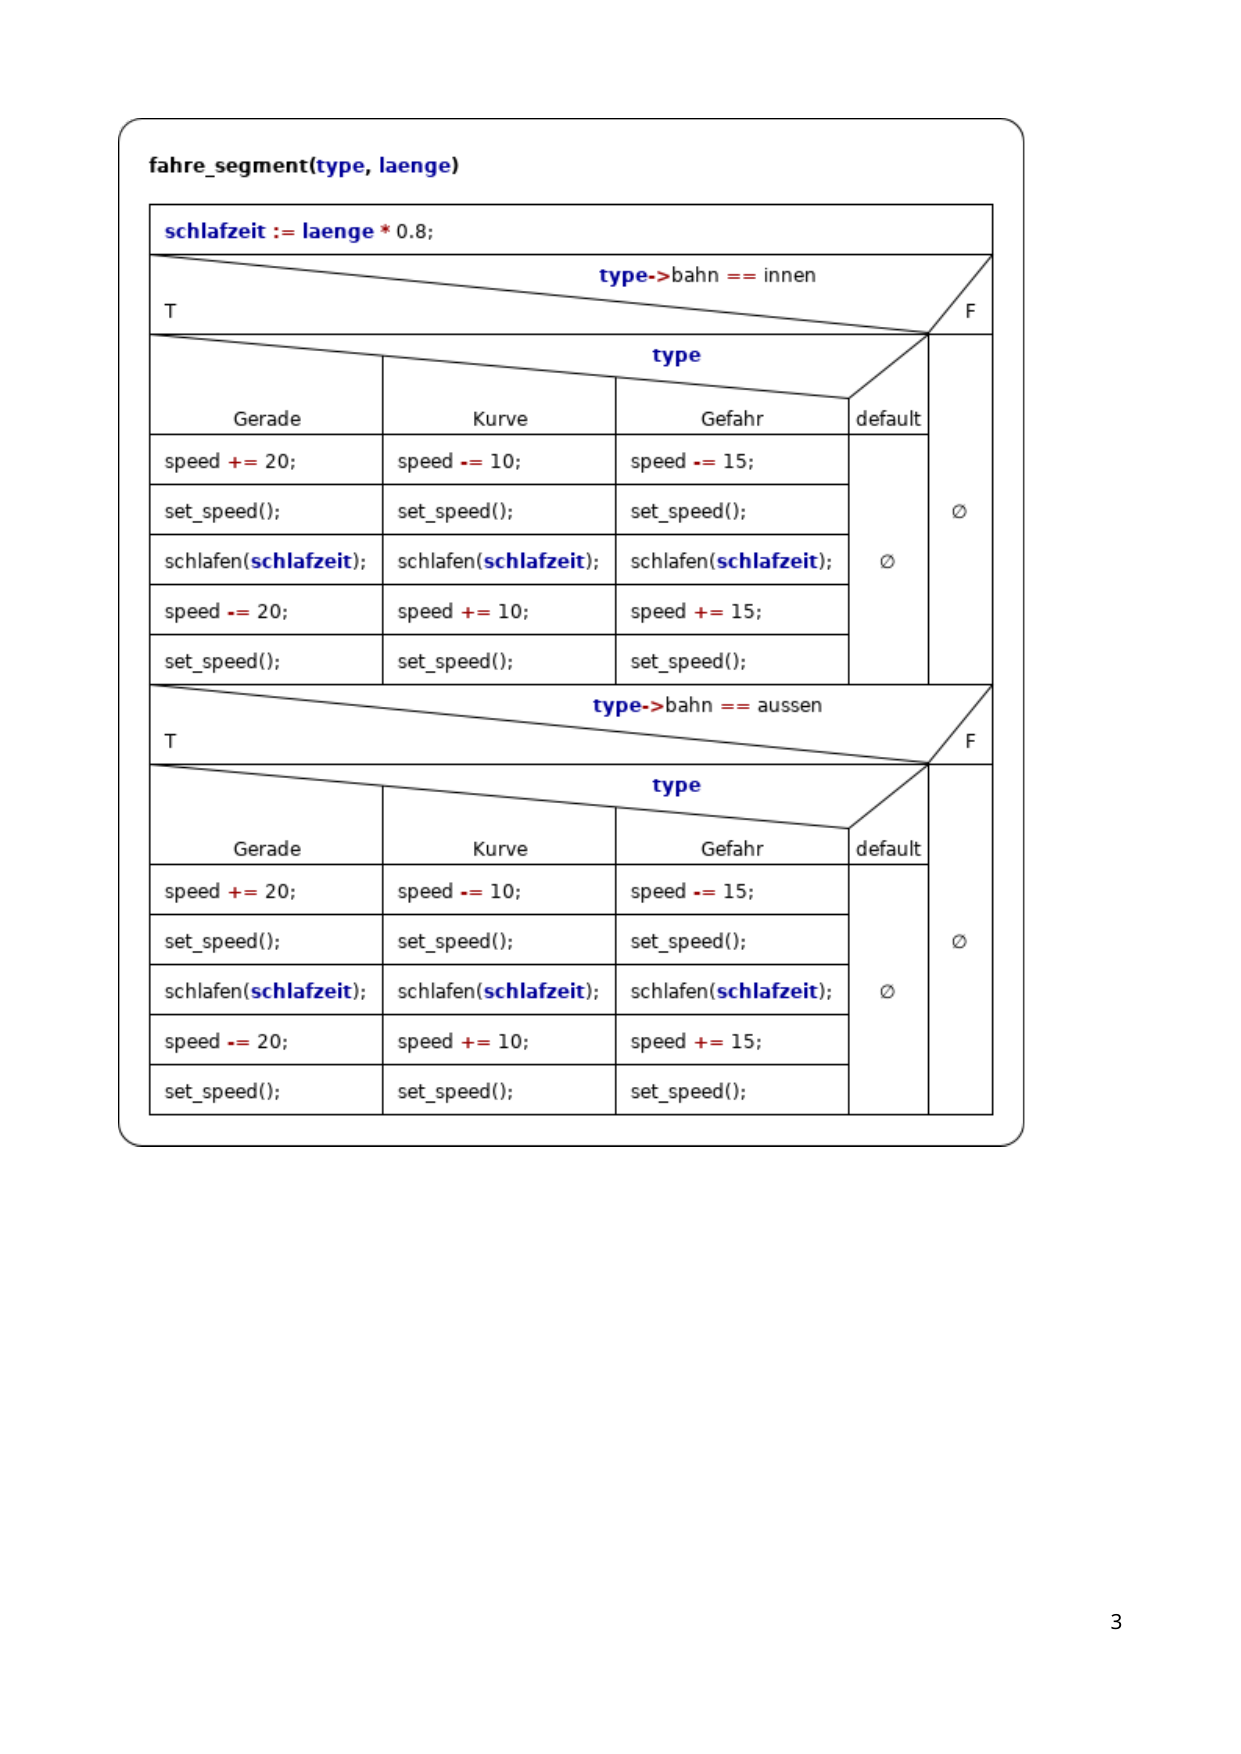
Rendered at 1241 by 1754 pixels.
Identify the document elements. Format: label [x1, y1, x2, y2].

picture [118, 118, 1025, 1147]
